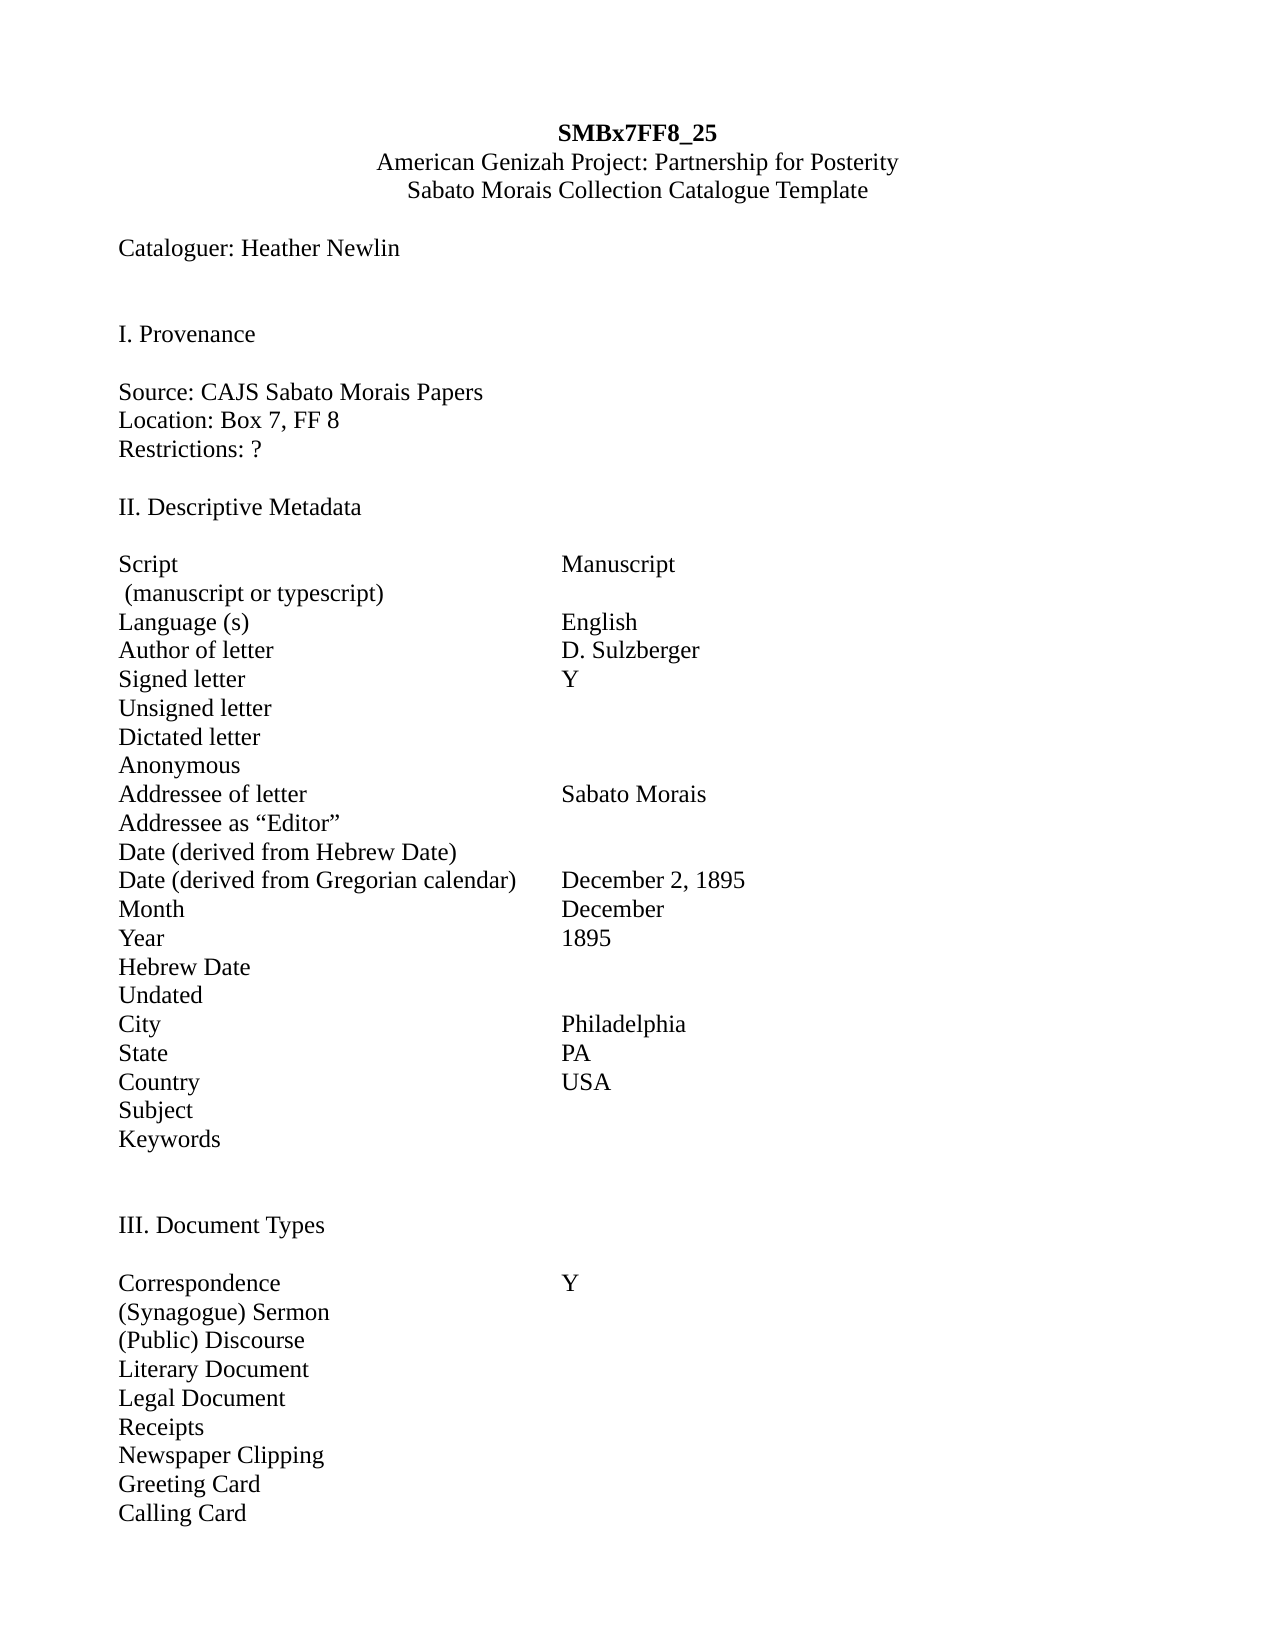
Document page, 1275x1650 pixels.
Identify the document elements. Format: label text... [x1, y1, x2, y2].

text Receipts [118, 1412, 1157, 1441]
text I. Provenance [118, 319, 1157, 348]
text Undated [118, 981, 1157, 1009]
text SMBx7FF8_25 [118, 118, 1157, 147]
text III. Document Types [118, 1211, 1157, 1239]
text Addressee as “Editor” [118, 808, 1157, 837]
text Language (s) English [118, 607, 1157, 636]
text (manuscript or typescript) [118, 578, 1157, 607]
text (Synagogue) Sermon [118, 1297, 1157, 1326]
text Country USA [118, 1067, 1157, 1096]
text Subject [118, 1096, 1157, 1124]
text II. Descriptive Metadata [118, 492, 1157, 521]
text Keywords [118, 1124, 1157, 1153]
text Location: Box 7, FF 8 [118, 406, 1157, 434]
text Date (derived from Gregorian calendar) December 2, 1895 [118, 866, 1157, 894]
text Anonymous [118, 751, 1157, 779]
text Calling Card [118, 1498, 1157, 1527]
text American Genizah Project: Partnership for Posterity [118, 147, 1157, 176]
text Sabato Morais Collection Catalogue Template [118, 176, 1157, 204]
text Hebrew Date [118, 952, 1157, 981]
text Greeting Card [118, 1469, 1157, 1498]
text Restrictions: ? [118, 434, 1157, 463]
text Cataloguer: Heather Newlin [118, 233, 1157, 262]
text Year 1895 [118, 923, 1157, 952]
text Newspaper Clipping [118, 1441, 1157, 1469]
text Addressee of letter Sabato Morais [118, 779, 1157, 808]
text Script Manuscript [118, 549, 1157, 578]
text Dictated letter [118, 722, 1157, 751]
text Date (derived from Hebrew Date) [118, 837, 1157, 866]
text Author of letter D. Sulzberger [118, 636, 1157, 664]
text State PA [118, 1038, 1157, 1067]
text Source: CAJS Sabato Morais Papers [118, 377, 1157, 406]
text Legal Document [118, 1383, 1157, 1412]
text Month December [118, 894, 1157, 923]
text (Public) Discourse [118, 1326, 1157, 1354]
text City Philadelphia [118, 1009, 1157, 1038]
text Literary Document [118, 1354, 1157, 1383]
text Signed letter Y [118, 664, 1157, 693]
text Correspondence Y [118, 1268, 1157, 1297]
text Unsigned letter [118, 693, 1157, 722]
